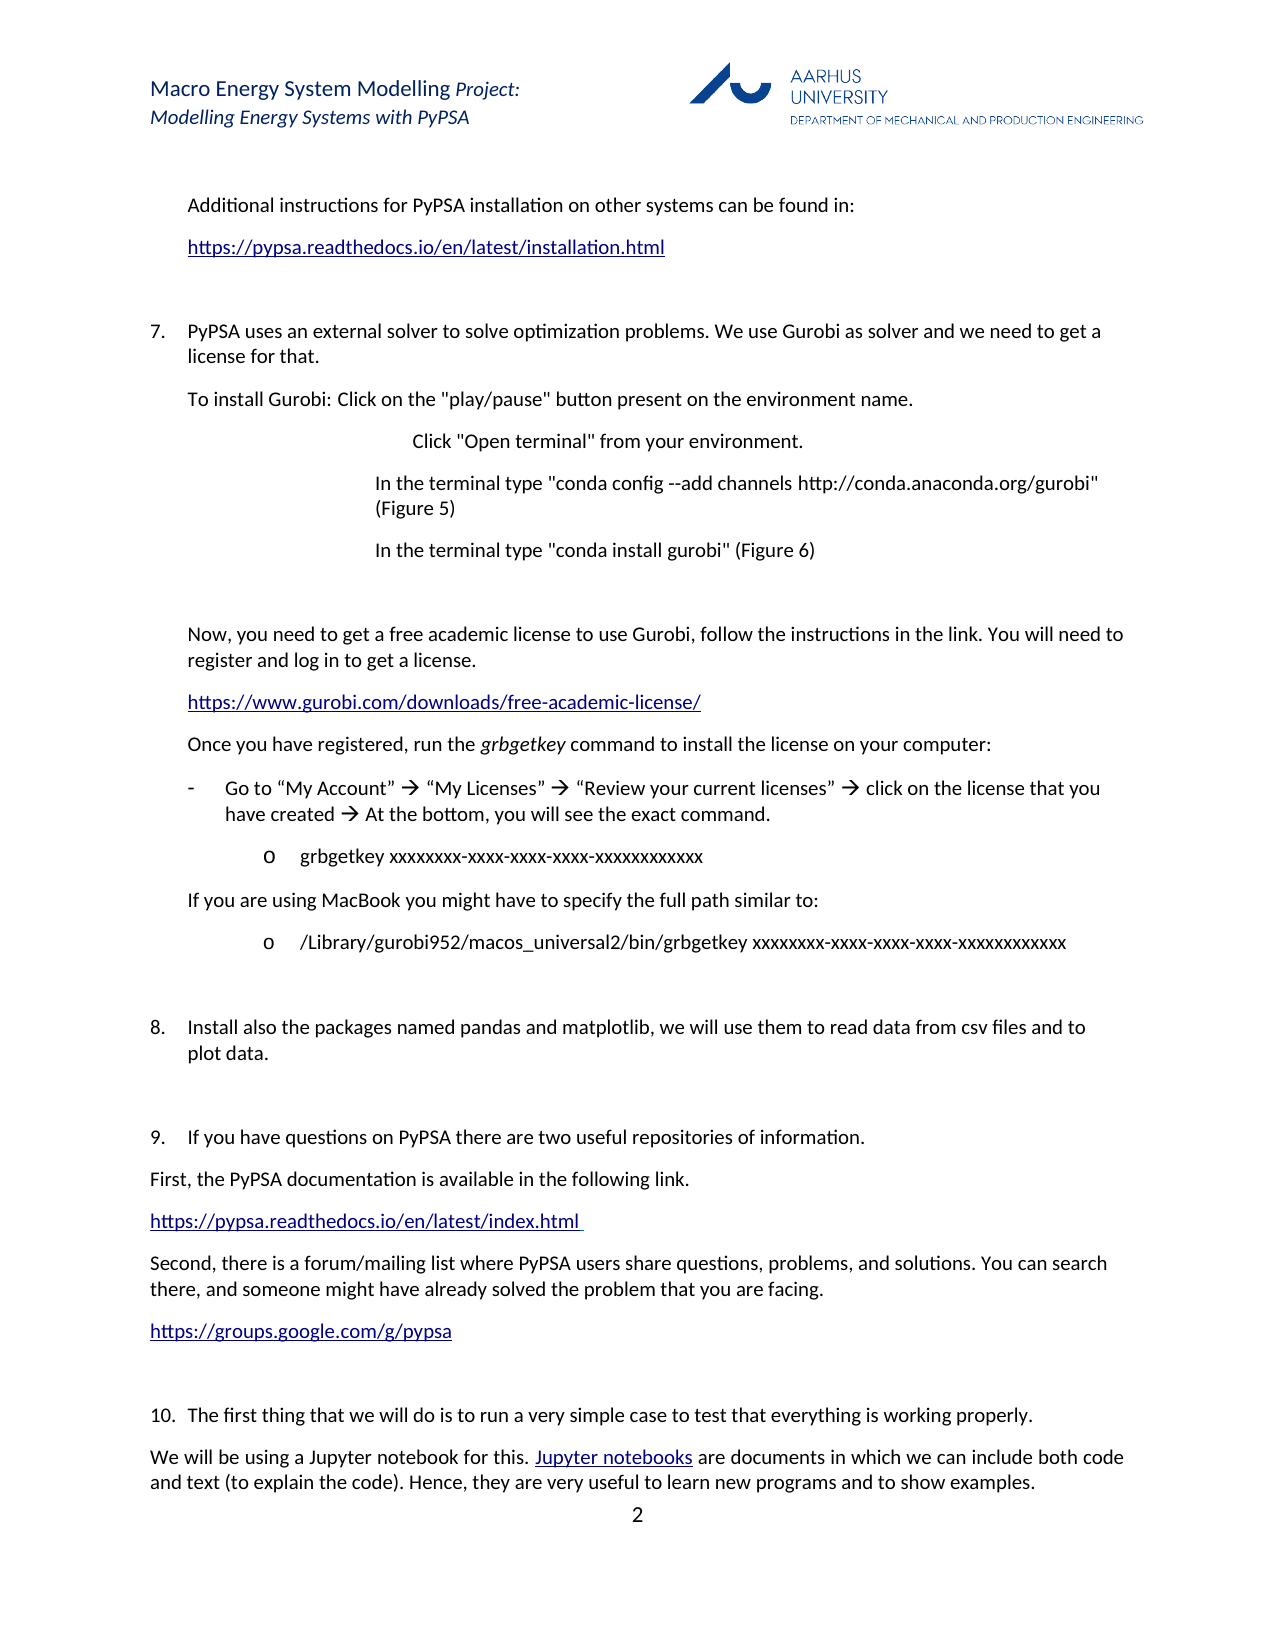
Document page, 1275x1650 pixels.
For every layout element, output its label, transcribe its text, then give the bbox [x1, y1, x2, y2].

list In the terminal type "conda install gurobi" (Figure 6) [300, 537, 1125, 563]
text https://pypsa.readthedocs.io/en/latest/index.html [150, 1208, 1125, 1234]
text We will be using a Jupyter notebook for this. Jupyter notebooks are documents in which we can include both code and text (to explain the code). Hence, they are very useful to learn new programs and to show examples. [150, 1444, 1125, 1495]
list Go to “My Account”  “My Licenses”  “Review your current licenses”  click on the license that you have created  At the bottom, you will see the exact command. [187, 773, 1125, 827]
list First, the PyPSA documentation is available in the following link. [150, 1166, 1125, 1192]
list In the terminal type "conda config --add channels http://conda.anaconda.org/gurobi" (Figure 5) [375, 470, 1125, 521]
list PyPSA uses an external solver to solve optimization problems. We use Gurobi as solver and we need to get a license for that. [150, 318, 1125, 369]
list Once you have registered, run the grbgetkey command to install the license on your computer: [150, 731, 1125, 757]
list Now, you need to get a free academic license to use Gurobi, follow the instructions in the link. You will need to register and log in to get a license. [187, 622, 1125, 672]
text Additional instructions for PyPSA installation on other systems can be found in: [150, 192, 1125, 217]
text If you are using MacBook you might have to specify the full path similar to: [187, 887, 1125, 913]
list grbgetkey xxxxxxxx-xxxx-xxxx-xxxx-xxxxxxxxxxxx [262, 843, 1125, 871]
list If you have questions on PyPSA there are two useful repositories of information. [150, 1124, 1125, 1149]
list https://www.gurobi.com/downloads/free-academic-license/ [187, 689, 1125, 714]
list /Library/gurobi952/macos_universal2/bin/grbgetkey xxxxxxxx-xxxx-xxxx-xxxx-xxxxxxxxxxxx [262, 929, 1125, 956]
text https://pypsa.readthedocs.io/en/latest/installation.html [150, 234, 1125, 259]
list Install also the packages named pandas and matplotlib, we will use them to read data from csv files and to plot data. [150, 1014, 1125, 1065]
list The first thing that we will do is to run a very simple case to test that everything is working properly. [150, 1402, 1125, 1427]
text Second, there is a forum/mailing list where PyPSA users share questions, problems, and solutions. You can search there, and someone might have already solved the problem that you are facing. [150, 1250, 1125, 1301]
list Click "Open terminal" from your environment. [187, 428, 1125, 453]
text https://groups.google.com/g/pypsa [150, 1318, 1125, 1343]
list To install Gurobi: Click on the "play/pause" button present on the environment name. [187, 386, 1125, 411]
